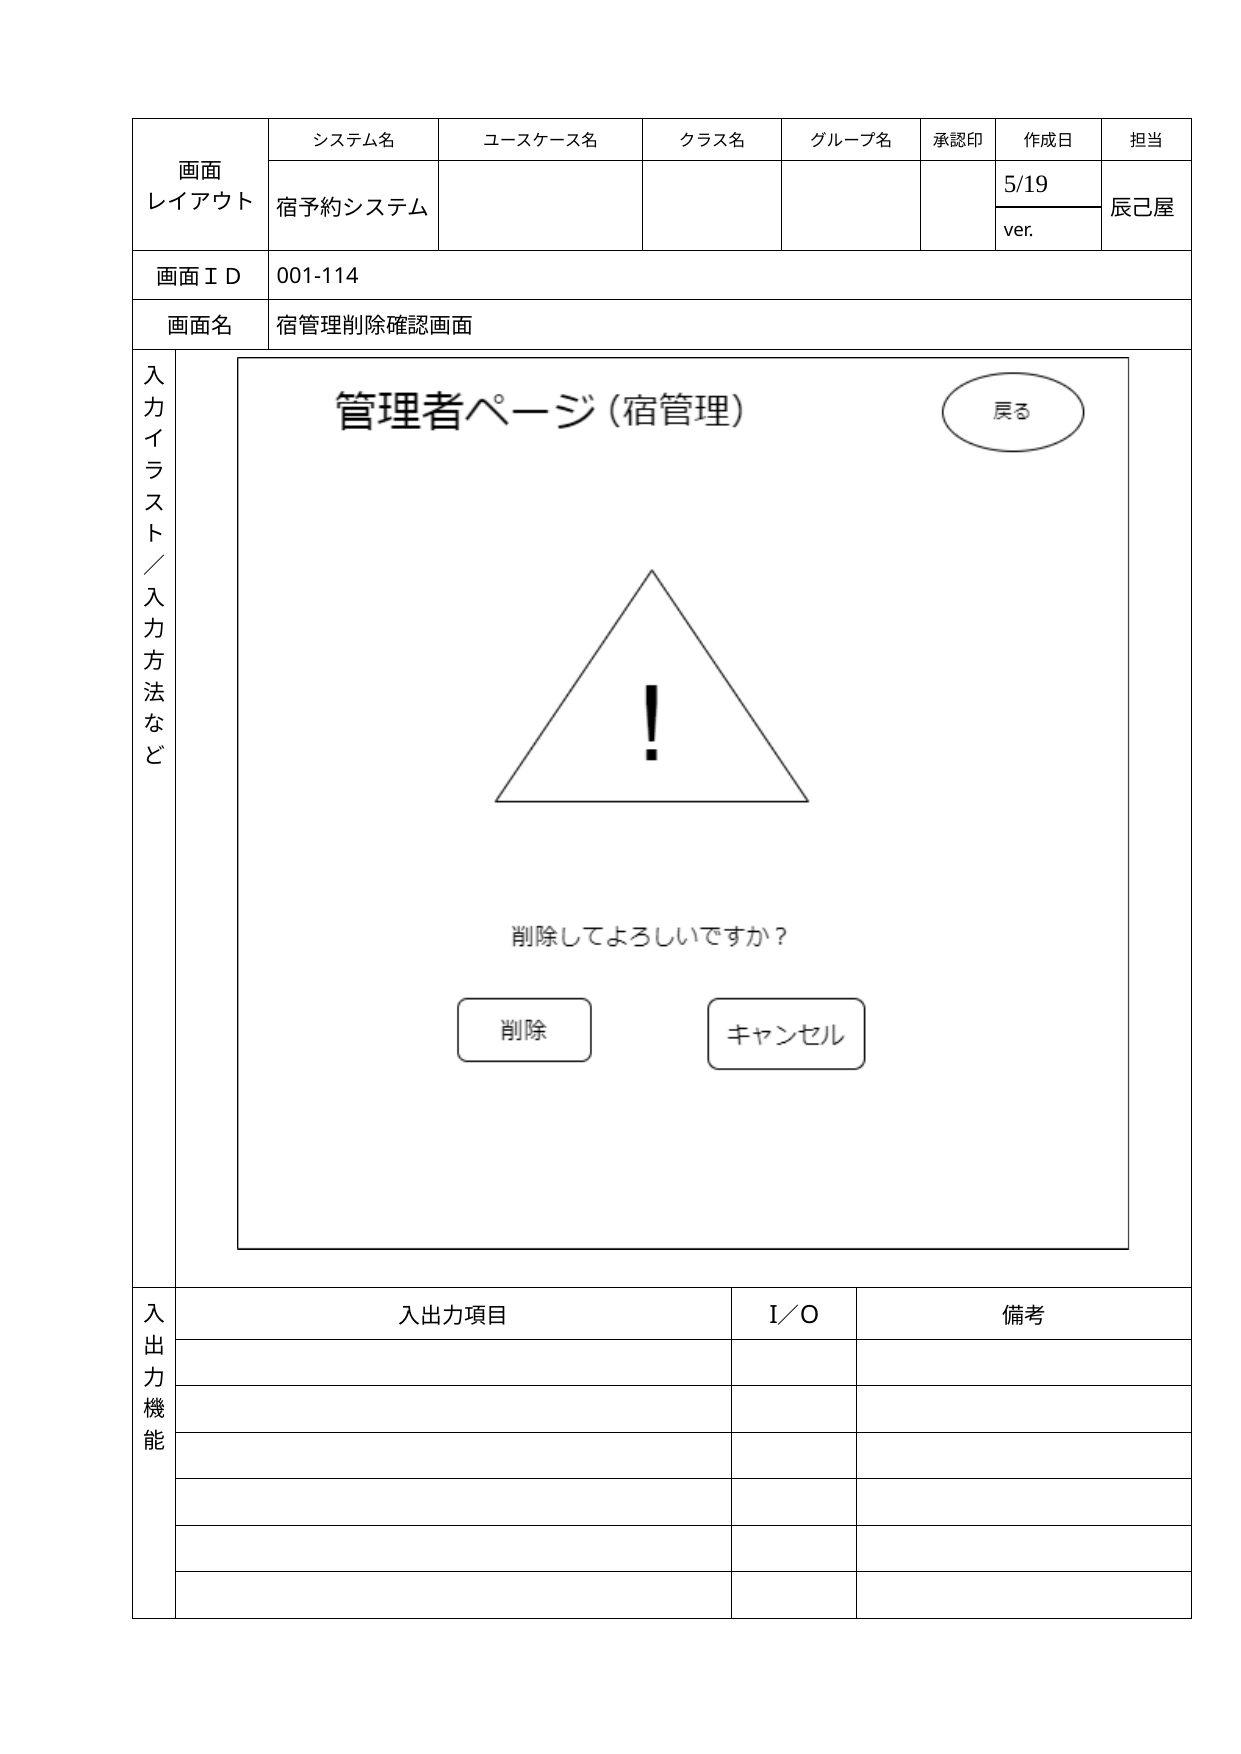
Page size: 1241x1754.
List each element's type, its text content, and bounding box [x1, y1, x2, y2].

table_cell 001-114 [269, 251, 1191, 299]
table_header クラス名 [643, 119, 781, 160]
table_cell [439, 161, 642, 250]
table_cell [176, 1340, 731, 1385]
table_header 画面 レイアウト [133, 119, 268, 250]
table_header グループ名 [782, 119, 920, 160]
table_cell [732, 1572, 856, 1618]
table_header 担当 [1102, 119, 1191, 160]
table_cell [857, 1340, 1191, 1385]
table_cell ver. [996, 208, 1101, 250]
table_cell [857, 1572, 1191, 1618]
table_cell [921, 161, 995, 250]
table_cell [176, 1526, 731, 1571]
table_cell [732, 1433, 856, 1478]
table_cell [782, 161, 920, 250]
table_cell 画面名 [133, 300, 268, 348]
table_cell 入出力項目 [176, 1288, 731, 1339]
table_cell [857, 1479, 1191, 1525]
table_cell [732, 1479, 856, 1525]
table_header システム名 [269, 119, 438, 160]
picture [237, 357, 1130, 1250]
table_cell [176, 350, 1191, 1287]
table_header 作成日 [996, 119, 1101, 160]
table_cell 宿管理削除確認画面 [269, 300, 1191, 348]
table_cell 5/19 [996, 161, 1101, 206]
table_cell [857, 1386, 1191, 1432]
table_cell 備考 [857, 1288, 1191, 1339]
table_cell 画面ＩＤ [133, 251, 268, 299]
table_cell [176, 1479, 731, 1525]
table_header ユースケース名 [439, 119, 642, 160]
table_cell 宿予約システム [269, 161, 438, 250]
table_cell 入出力機能 [133, 1288, 175, 1618]
table_cell 辰己屋 [1102, 161, 1191, 250]
table_cell 入力イラスト／入力方法など [133, 350, 175, 1287]
table_cell I／O [732, 1288, 856, 1339]
table_cell [643, 161, 781, 250]
table_header 承認印 [921, 119, 995, 160]
table_cell [857, 1433, 1191, 1478]
table_cell [732, 1386, 856, 1432]
table_cell [176, 1572, 731, 1618]
table_cell [732, 1340, 856, 1385]
table_cell [732, 1526, 856, 1571]
table_cell [176, 1386, 731, 1432]
table_cell [176, 1433, 731, 1478]
table_cell [857, 1526, 1191, 1571]
